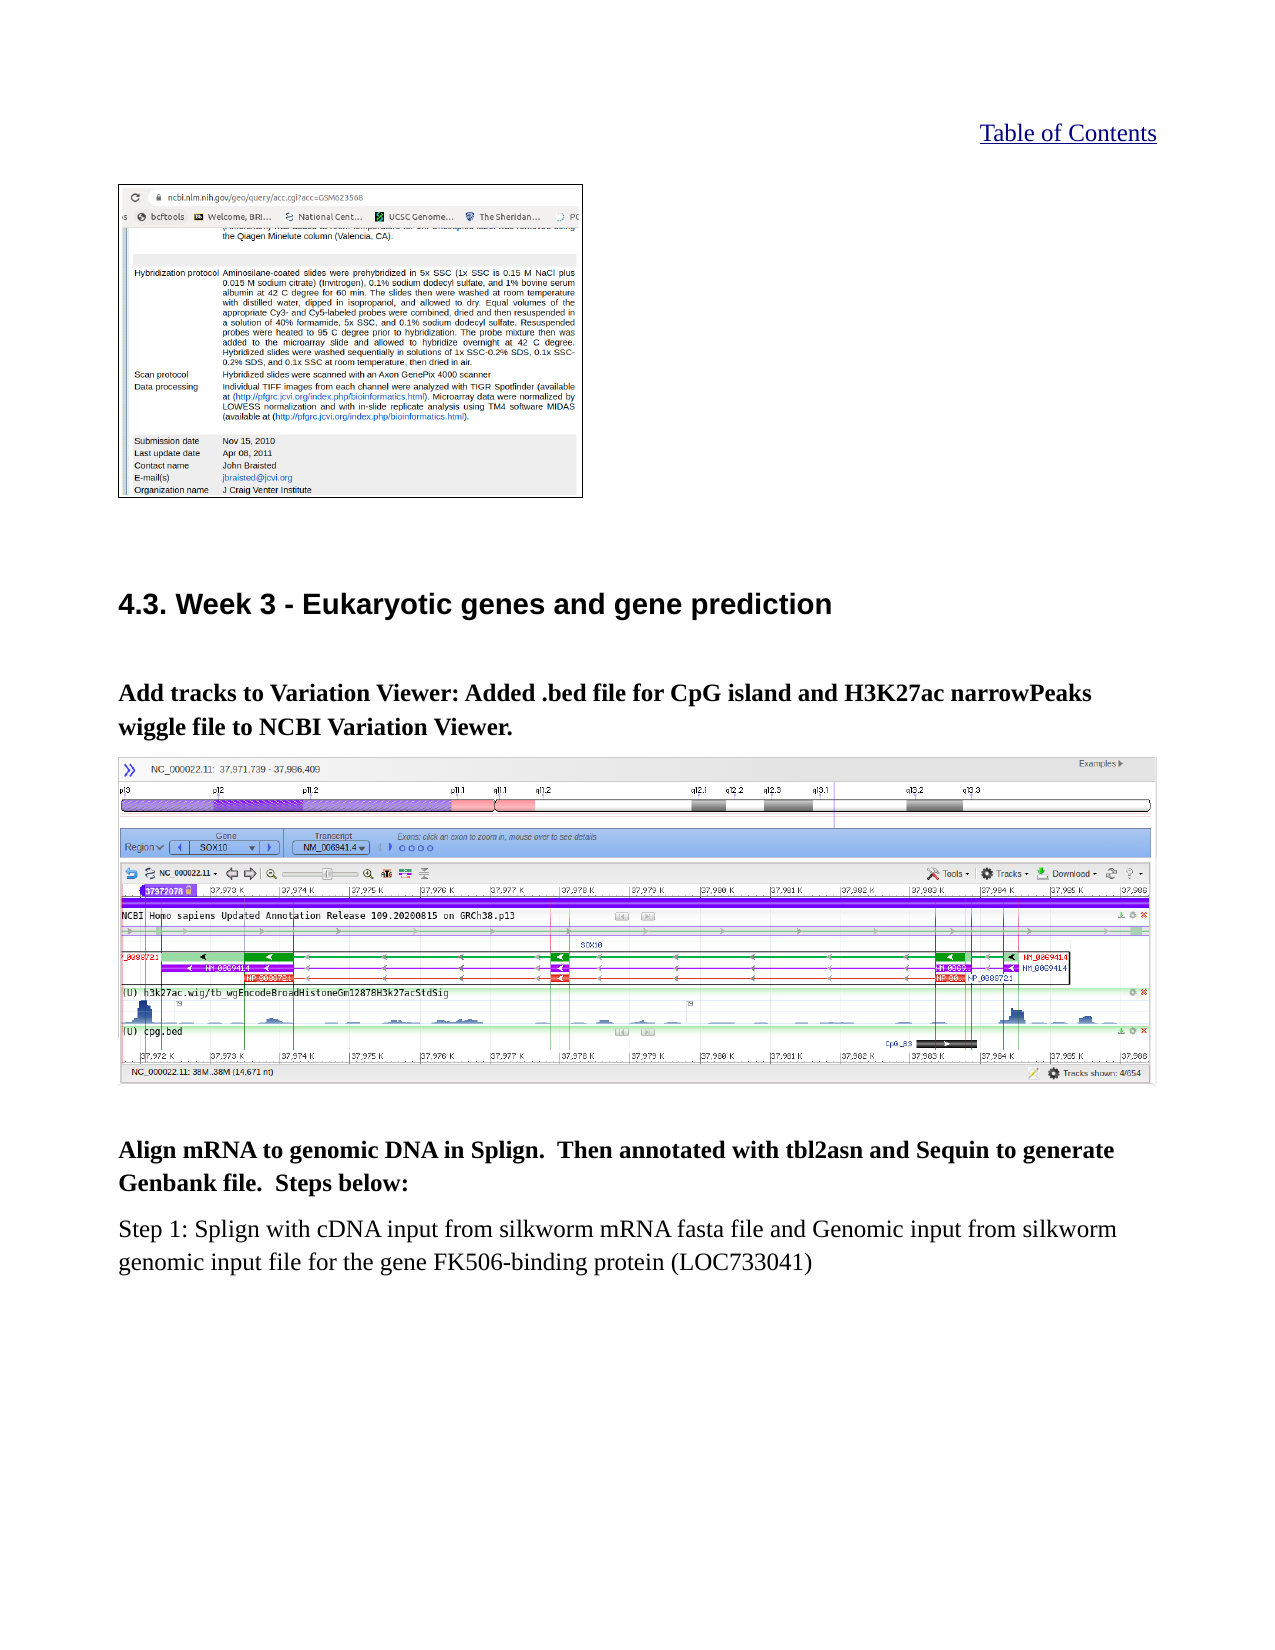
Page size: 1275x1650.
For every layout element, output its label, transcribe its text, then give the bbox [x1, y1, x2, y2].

text Add tracks to Variation Viewer: Added .bed file for CpG island and H3K27ac narrowPeaks wiggle file to NCBI Variation Viewer. [118, 678, 1157, 740]
picture [118, 757, 1157, 1086]
text Align mRNA to genomic DNA in Splign. Then annotated with tbl2asn and Sequin to generate Genbank file. Steps below: [118, 1135, 1157, 1197]
text Step 1: Splign with cDNA input from silkworm mRNA fasta file and Genomic input from silkworm genomic input file for the gene FK506-binding protein (LOC733041) [118, 1214, 1157, 1276]
subtitle Week 3 - Eukaryotic genes and gene prediction [118, 587, 1157, 621]
picture [122, 188, 579, 495]
